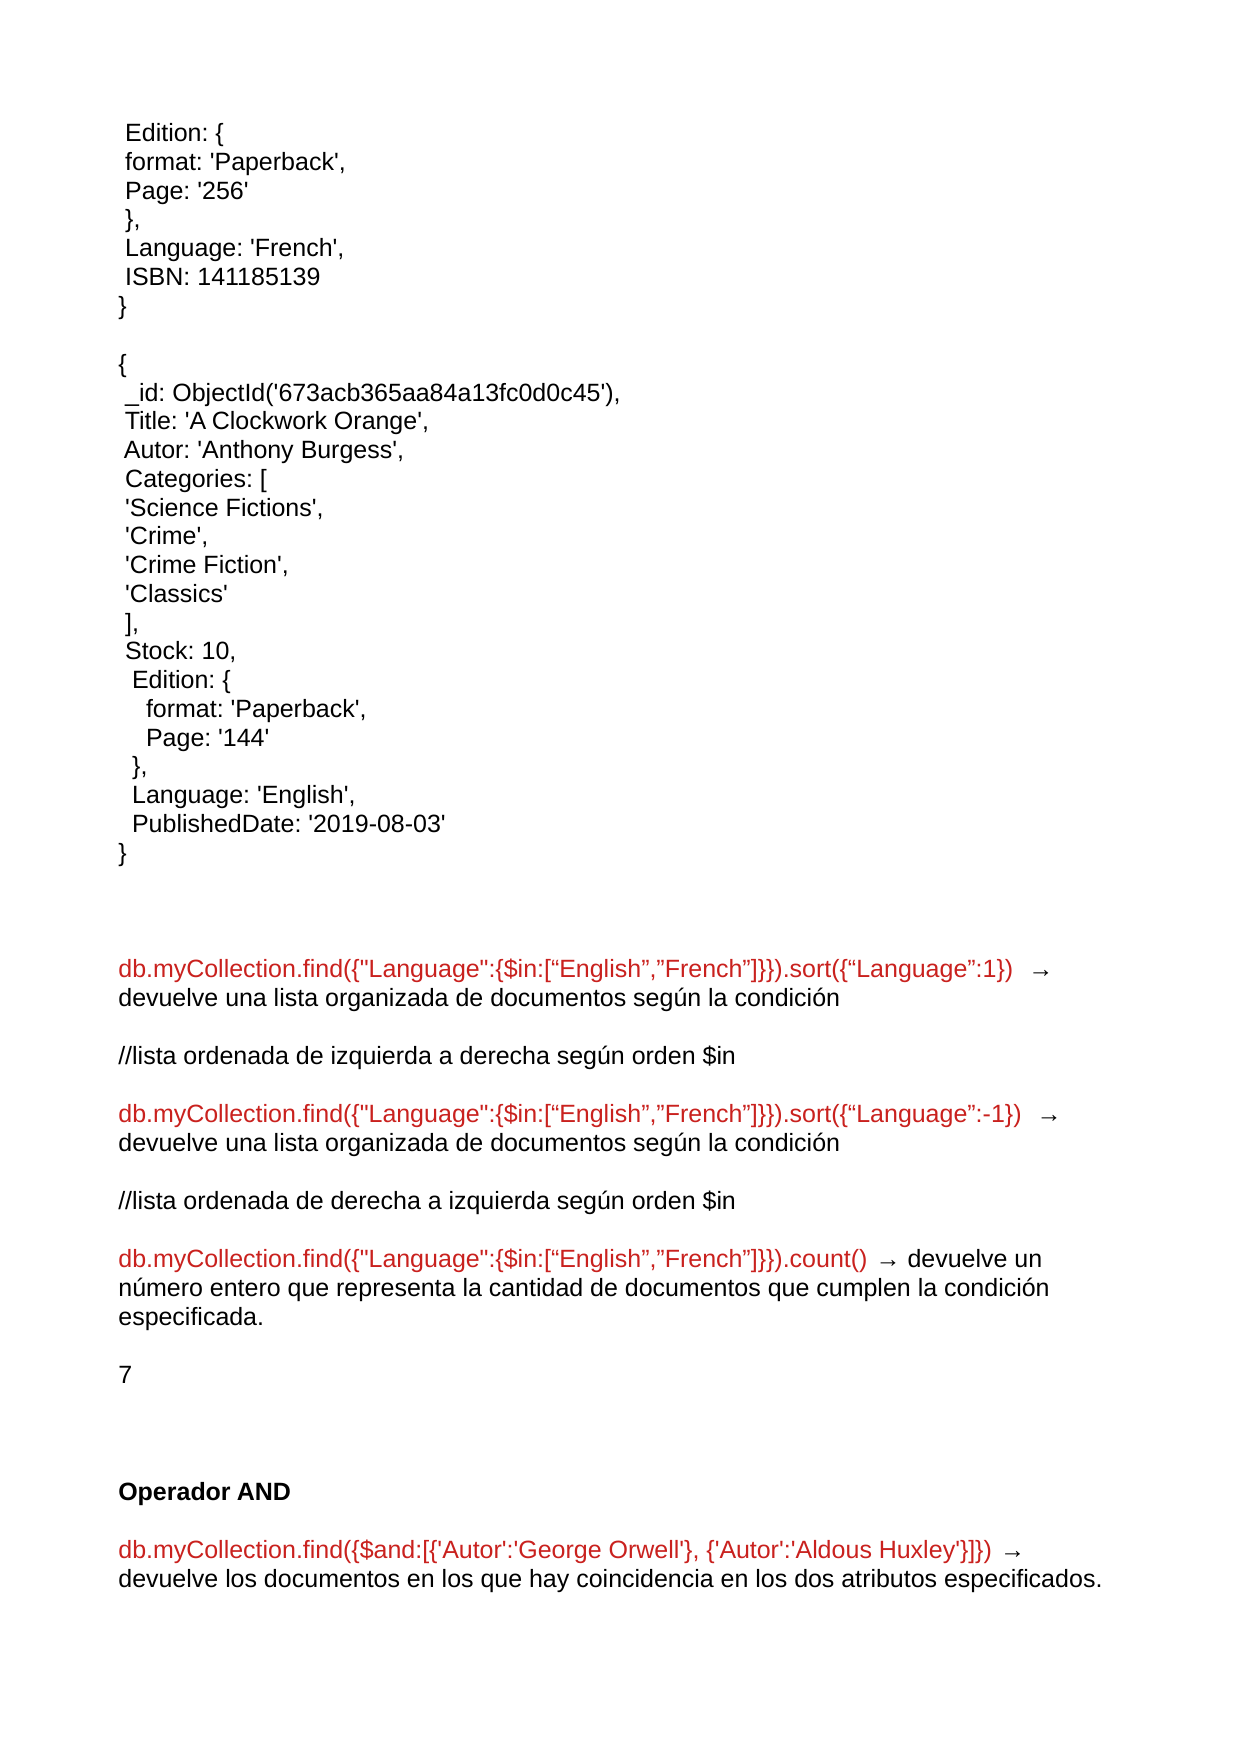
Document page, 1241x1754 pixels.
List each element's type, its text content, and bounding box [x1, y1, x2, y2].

text Edition: { format: 'Paperback', Page: '256' }, Language: 'French', ISBN: 141185139 } [118, 118, 1122, 319]
text //lista ordenada de derecha a izquierda según orden $in [118, 1186, 1122, 1215]
text Operador AND [118, 1477, 1122, 1505]
text db.myCollection.find({$and:[{'Autor':'George Orwell'}, {'Autor':'Aldous Huxley'}]}) → devuelve los documentos en los que hay coincidencia en los dos atributos especificados. [118, 1535, 1122, 1592]
text db.myCollection.find({"Language":{$in:[“English”,”French”]}}).count() → devuelve un número entero que representa la cantidad de documentos que cumplen la condición especificada. [118, 1244, 1122, 1331]
text db.myCollection.find({"Language":{$in:[“English”,”French”]}}).sort({“Language”:1}) → devuelve una lista organizada de documentos según la condición [118, 954, 1122, 1012]
text { _id: ObjectId('673acb365aa84a13fc0d0c45'), Title: 'A Clockwork Orange', Autor: 'Anthony Burgess', Categories: [ 'Science Fictions', 'Crime', 'Crime Fiction', 'Classics' ], Stock: 10, Edition: { format: 'Paperback', Page: '144' }, Language: 'English', PublishedDate: '2019-08-03' } [118, 349, 1122, 866]
text db.myCollection.find({"Language":{$in:[“English”,”French”]}}).sort({“Language”:-1}) → devuelve una lista organizada de documentos según la condición [118, 1099, 1122, 1157]
text //lista ordenada de izquierda a derecha según orden $in [118, 1041, 1122, 1070]
text 7 [118, 1360, 1122, 1389]
